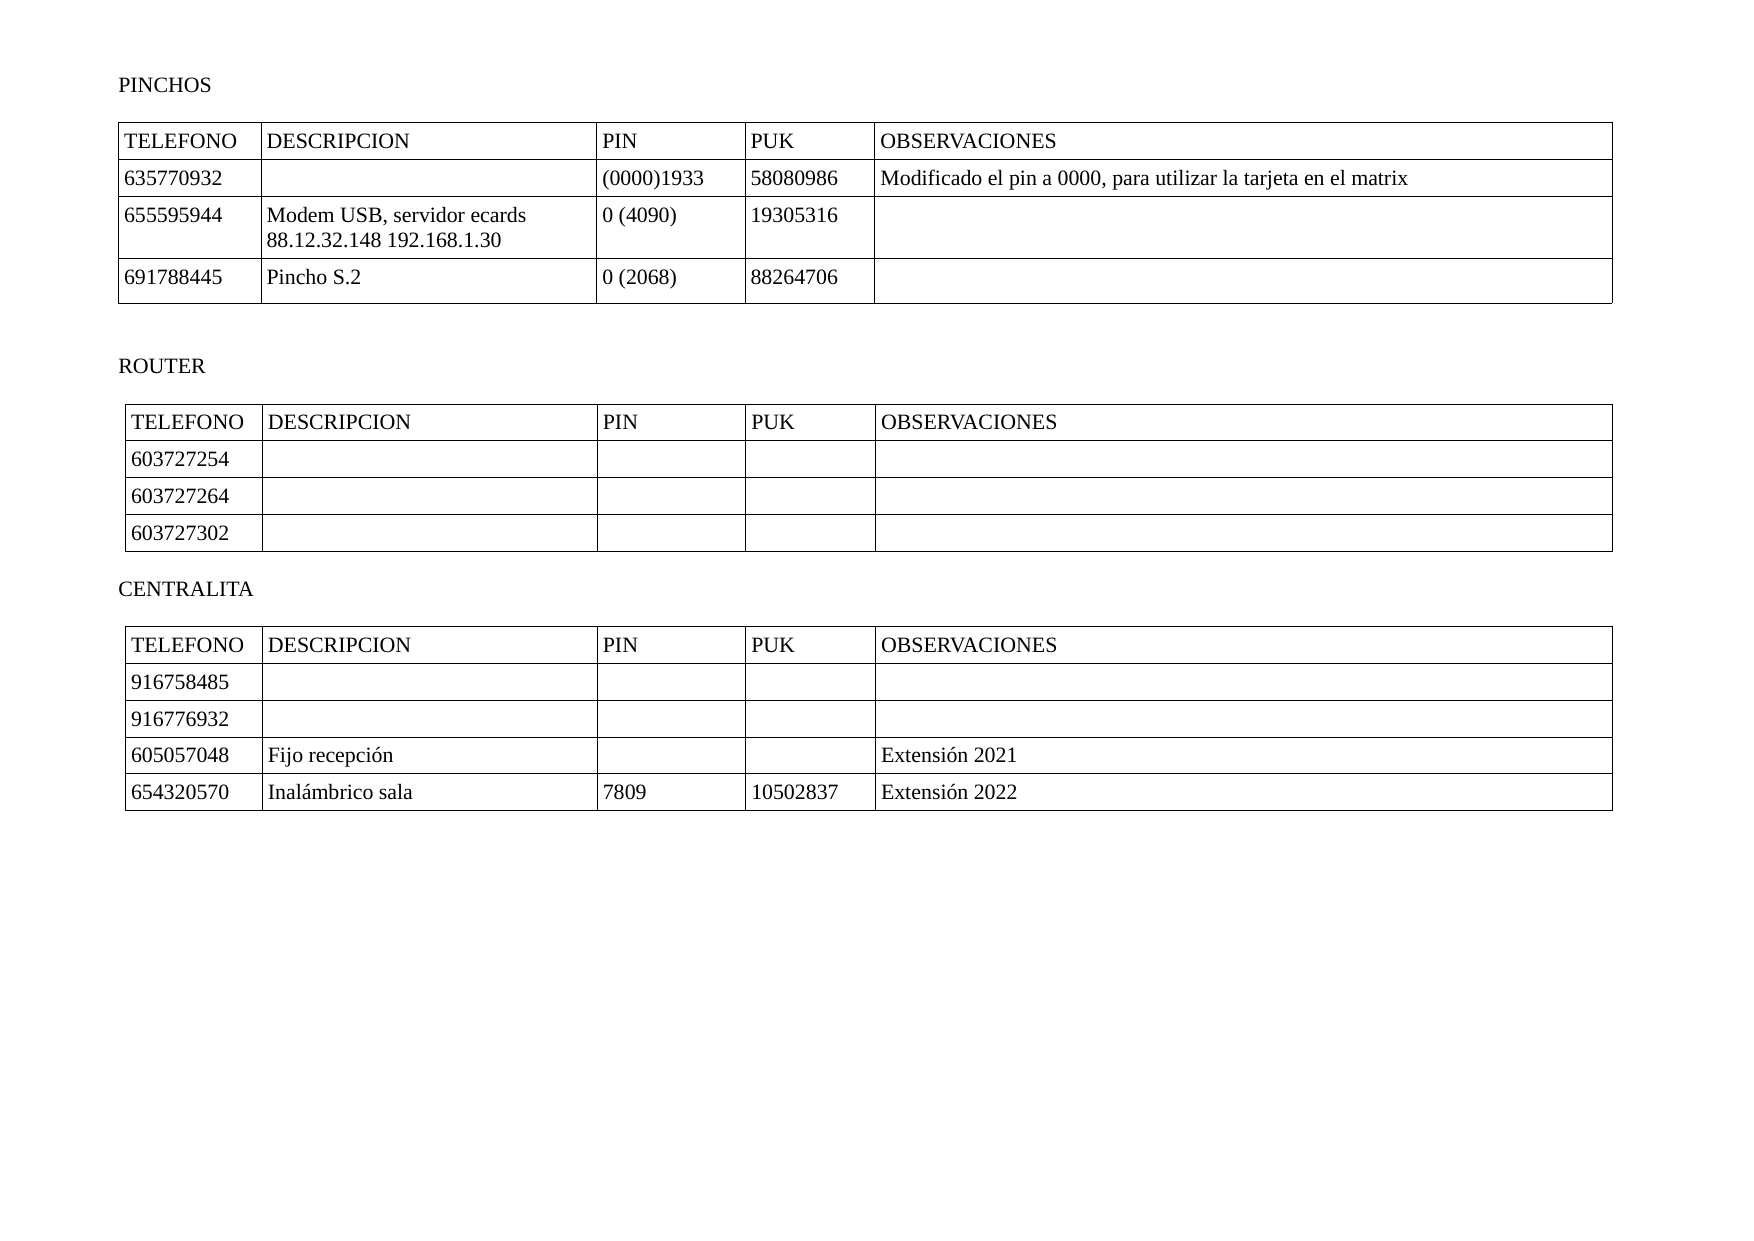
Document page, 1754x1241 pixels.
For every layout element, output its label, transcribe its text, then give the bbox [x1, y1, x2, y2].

table_cell 691788445 [119, 259, 261, 302]
table_cell [876, 515, 1612, 551]
table_cell [598, 701, 745, 737]
table_cell Pincho S.2 [262, 259, 596, 302]
table_cell Modificado el pin a 0000, para utilizar la tarjeta en el matrix [875, 160, 1612, 196]
table_cell [263, 664, 597, 700]
table_cell Extensión 2021 [876, 738, 1612, 773]
table_cell 603727264 [126, 478, 262, 514]
table_cell Modem USB, servidor ecards 88.12.32.148 192.168.1.30 [262, 197, 596, 258]
table_cell 605057048 [126, 738, 262, 773]
table_cell [263, 478, 597, 514]
table_cell [262, 160, 596, 196]
table_cell 0 (4090) [597, 197, 745, 258]
table_cell [746, 478, 875, 514]
table_header DESCRIPCION [262, 123, 596, 159]
table_cell Inalámbrico sala [263, 774, 597, 810]
table_header PUK [746, 405, 875, 440]
table_cell [746, 515, 875, 551]
table_cell [263, 515, 597, 551]
table_cell [598, 441, 745, 477]
table_cell [746, 664, 875, 700]
table_cell [263, 441, 597, 477]
table_cell 654320570 [126, 774, 262, 810]
table_header OBSERVACIONES [876, 627, 1612, 663]
table_cell 7809 [598, 774, 745, 810]
table_header PUK [746, 627, 875, 663]
table_cell [876, 441, 1612, 477]
table_cell 916758485 [126, 664, 262, 700]
table_cell 916776932 [126, 701, 262, 737]
table_cell 655595944 [119, 197, 261, 258]
table_cell 603727254 [126, 441, 262, 477]
table_cell [598, 515, 745, 551]
table_header DESCRIPCION [263, 627, 597, 663]
table_cell (0000)1933 [597, 160, 745, 196]
table_header DESCRIPCION [263, 405, 597, 440]
text CENTRALITA [118, 576, 1636, 601]
table_cell [746, 441, 875, 477]
table_cell 0 (2068) [597, 259, 745, 302]
table_cell [746, 738, 875, 773]
table_cell 635770932 [119, 160, 261, 196]
table_cell [598, 738, 745, 773]
table_header TELEFONO [126, 627, 262, 663]
table_header OBSERVACIONES [875, 123, 1612, 159]
table_cell Extensión 2022 [876, 774, 1612, 810]
table_header PIN [597, 123, 745, 159]
table_cell [598, 478, 745, 514]
table_cell [876, 701, 1612, 737]
table_cell 19305316 [746, 197, 874, 258]
table_cell [598, 664, 745, 700]
table_header TELEFONO [119, 123, 261, 159]
text ROUTER [118, 353, 1636, 378]
table_header PIN [598, 405, 745, 440]
table_cell Fijo recepción [263, 738, 597, 773]
text PINCHOS [118, 72, 1636, 97]
table_header OBSERVACIONES [876, 405, 1612, 440]
table_cell 88264706 [746, 259, 874, 302]
table_header TELEFONO [126, 405, 262, 440]
table_cell [263, 701, 597, 737]
table_cell 58080986 [746, 160, 874, 196]
table_cell [875, 197, 1612, 258]
table_cell [746, 701, 875, 737]
table_cell 10502837 [746, 774, 875, 810]
table_header PUK [746, 123, 874, 159]
table_cell [876, 664, 1612, 700]
table_cell 603727302 [126, 515, 262, 551]
table_cell [876, 478, 1612, 514]
table_header PIN [598, 627, 745, 663]
table_cell [875, 259, 1612, 302]
